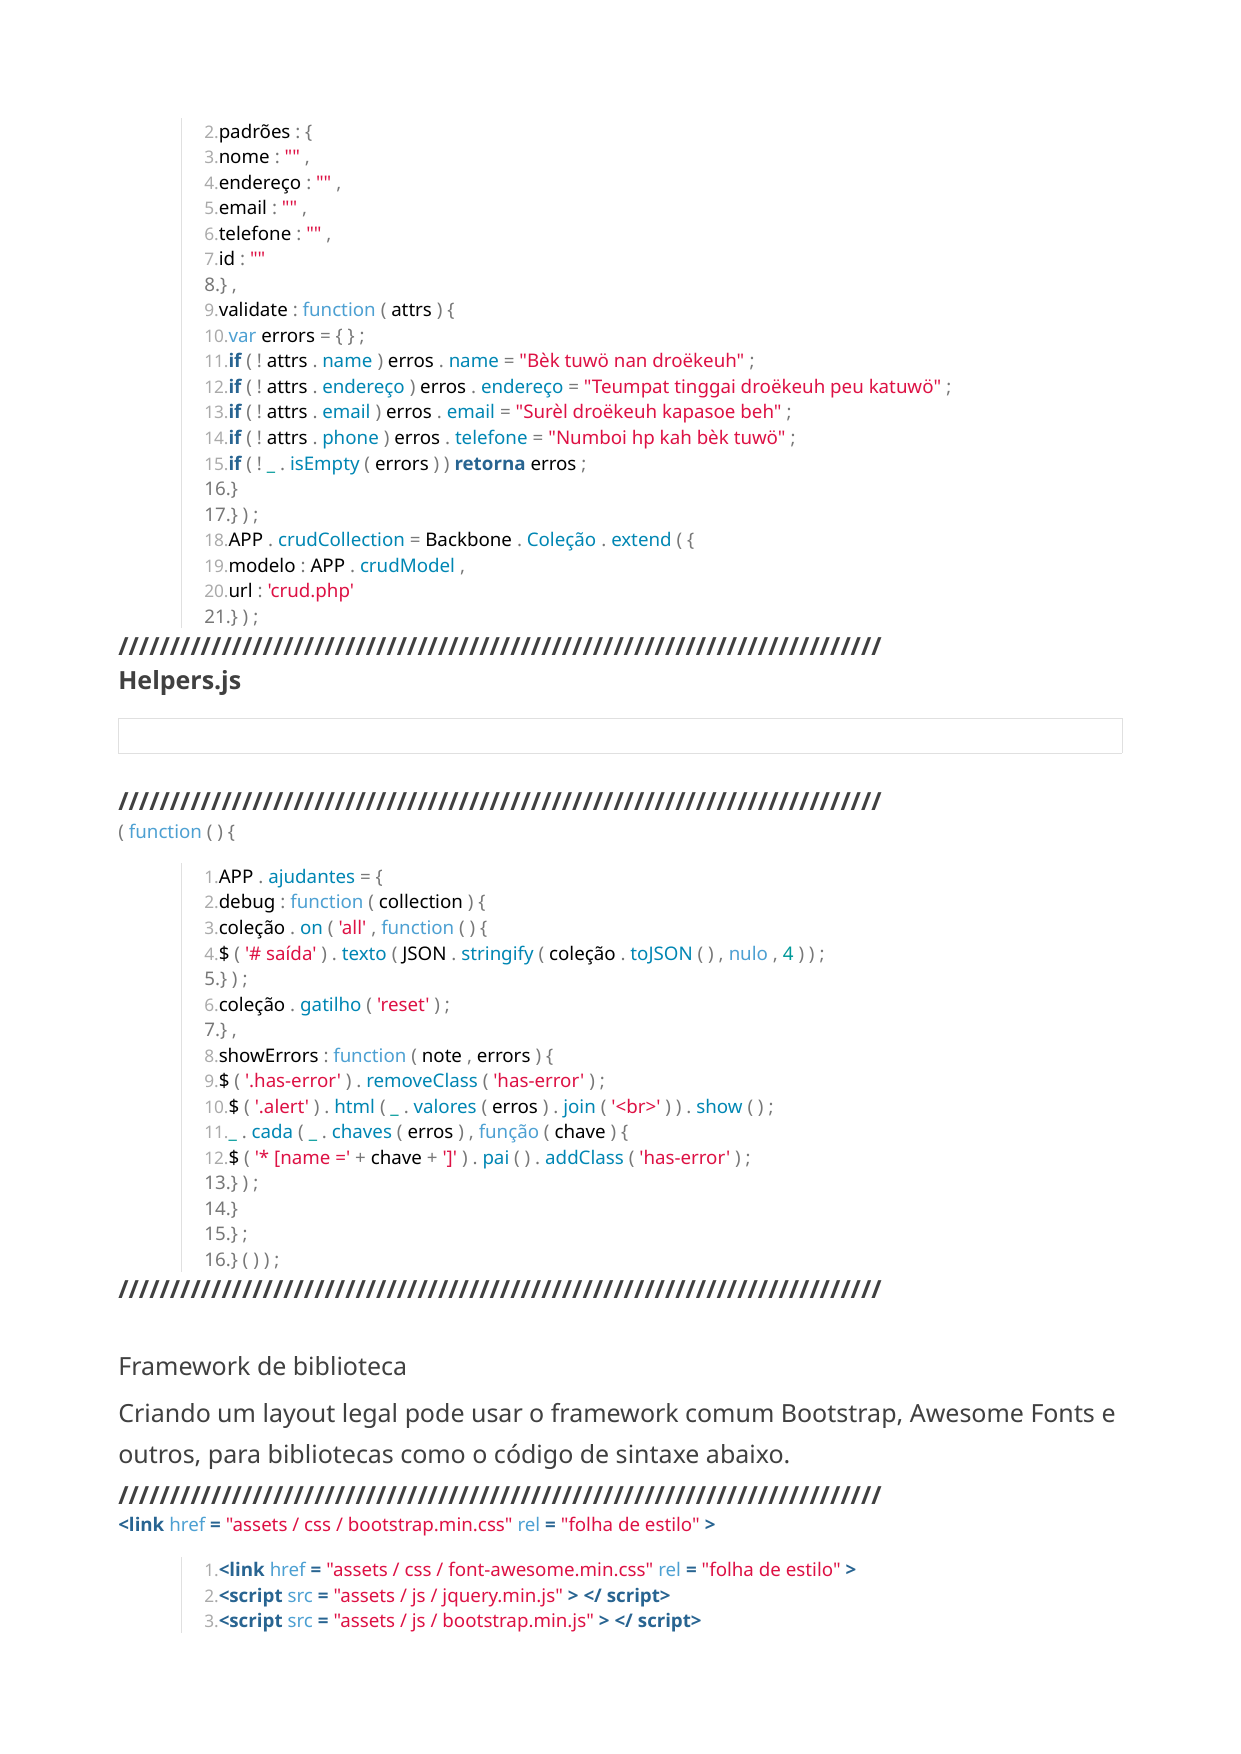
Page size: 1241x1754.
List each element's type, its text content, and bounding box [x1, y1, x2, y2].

list <link href = "assets / css / font-awesome.min.css" rel = "folha de estilo" > [182, 1557, 1122, 1582]
list padrões : { [182, 118, 1122, 144]
list url : 'crud.php' [182, 577, 1122, 603]
text ////////////////////////////////////////////////////////////////////////// [118, 628, 1122, 663]
list } ; [182, 1221, 1122, 1246]
text ( function ( ) { [118, 818, 1122, 844]
list <script src = "assets / js / jquery.min.js" > </ script> [182, 1582, 1122, 1608]
text ////////////////////////////////////////////////////////////////////////// [118, 784, 1122, 818]
list } ) ; [182, 603, 1122, 628]
list } ) ; [182, 501, 1122, 526]
list coleção . gatilho ( 'reset' ) ; [182, 991, 1122, 1016]
list $ ( '# saída' ) . texto ( JSON . stringify ( coleção . toJSON ( ) , nulo , 4 ) ) ; [182, 940, 1122, 965]
list showErrors : function ( note , errors ) { [182, 1042, 1122, 1067]
list validate : function ( attrs ) { [182, 297, 1122, 322]
list coleção . on ( 'all' , function ( ) { [182, 914, 1122, 940]
list $ ( '* [name =' + chave + ']' ) . pai ( ) . addClass ( 'has-error' ) ; [182, 1144, 1122, 1169]
text Criando um layout legal pode usar o framework comum Bootstrap, Awesome Fonts e outros, para bibliotecas como o código de sintaxe abaixo. [118, 1396, 1122, 1471]
list } , [182, 1016, 1122, 1042]
list } [182, 1195, 1122, 1221]
text ////////////////////////////////////////////////////////////////////////// [118, 1477, 1122, 1511]
list } , [182, 271, 1122, 297]
list if ( ! attrs . name ) erros . name = "Bèk tuwö nan droëkeuh" ; [182, 348, 1122, 373]
list modelo : APP . crudModel , [182, 552, 1122, 577]
text ////////////////////////////////////////////////////////////////////////// [118, 1272, 1122, 1306]
list APP . ajudantes = { [182, 863, 1122, 889]
list } ) ; [182, 965, 1122, 991]
list $ ( '.alert' ) . html ( _ . valores ( erros ) . join ( '<br>' ) ) . show ( ) ; [182, 1093, 1122, 1118]
list endereço : "" , [182, 169, 1122, 195]
list if ( ! attrs . phone ) erros . telefone = "Numboi hp kah bèk tuwö" ; [182, 424, 1122, 450]
text <link href = "assets / css / bootstrap.min.css" rel = "folha de estilo" > [118, 1511, 1122, 1537]
subtitle Framework de biblioteca [118, 1349, 1122, 1383]
list } [182, 475, 1122, 501]
list telefone : "" , [182, 220, 1122, 246]
list nome : "" , [182, 144, 1122, 169]
list <script src = "assets / js / bootstrap.min.js" > </ script> [182, 1608, 1122, 1633]
list id : "" [182, 246, 1122, 271]
list $ ( '.has-error' ) . removeClass ( 'has-error' ) ; [182, 1067, 1122, 1093]
list _ . cada ( _ . chaves ( erros ) , função ( chave ) { [182, 1118, 1122, 1144]
list if ( ! attrs . endereço ) erros . endereço = "Teumpat tinggai droëkeuh peu katuwö" ; [182, 373, 1122, 399]
list var errors = { } ; [182, 322, 1122, 348]
list if ( ! attrs . email ) erros . email = "Surèl droëkeuh kapasoe beh" ; [182, 399, 1122, 424]
text Helpers.js [118, 663, 1122, 697]
list } ) ; [182, 1169, 1122, 1195]
list } ( ) ) ; [182, 1246, 1122, 1272]
list debug : function ( collection ) { [182, 889, 1122, 914]
list APP . crudCollection = Backbone . Coleção . extend ( { [182, 526, 1122, 552]
list if ( ! _ . isEmpty ( errors ) ) retorna erros ; [182, 450, 1122, 475]
list email : "" , [182, 195, 1122, 220]
